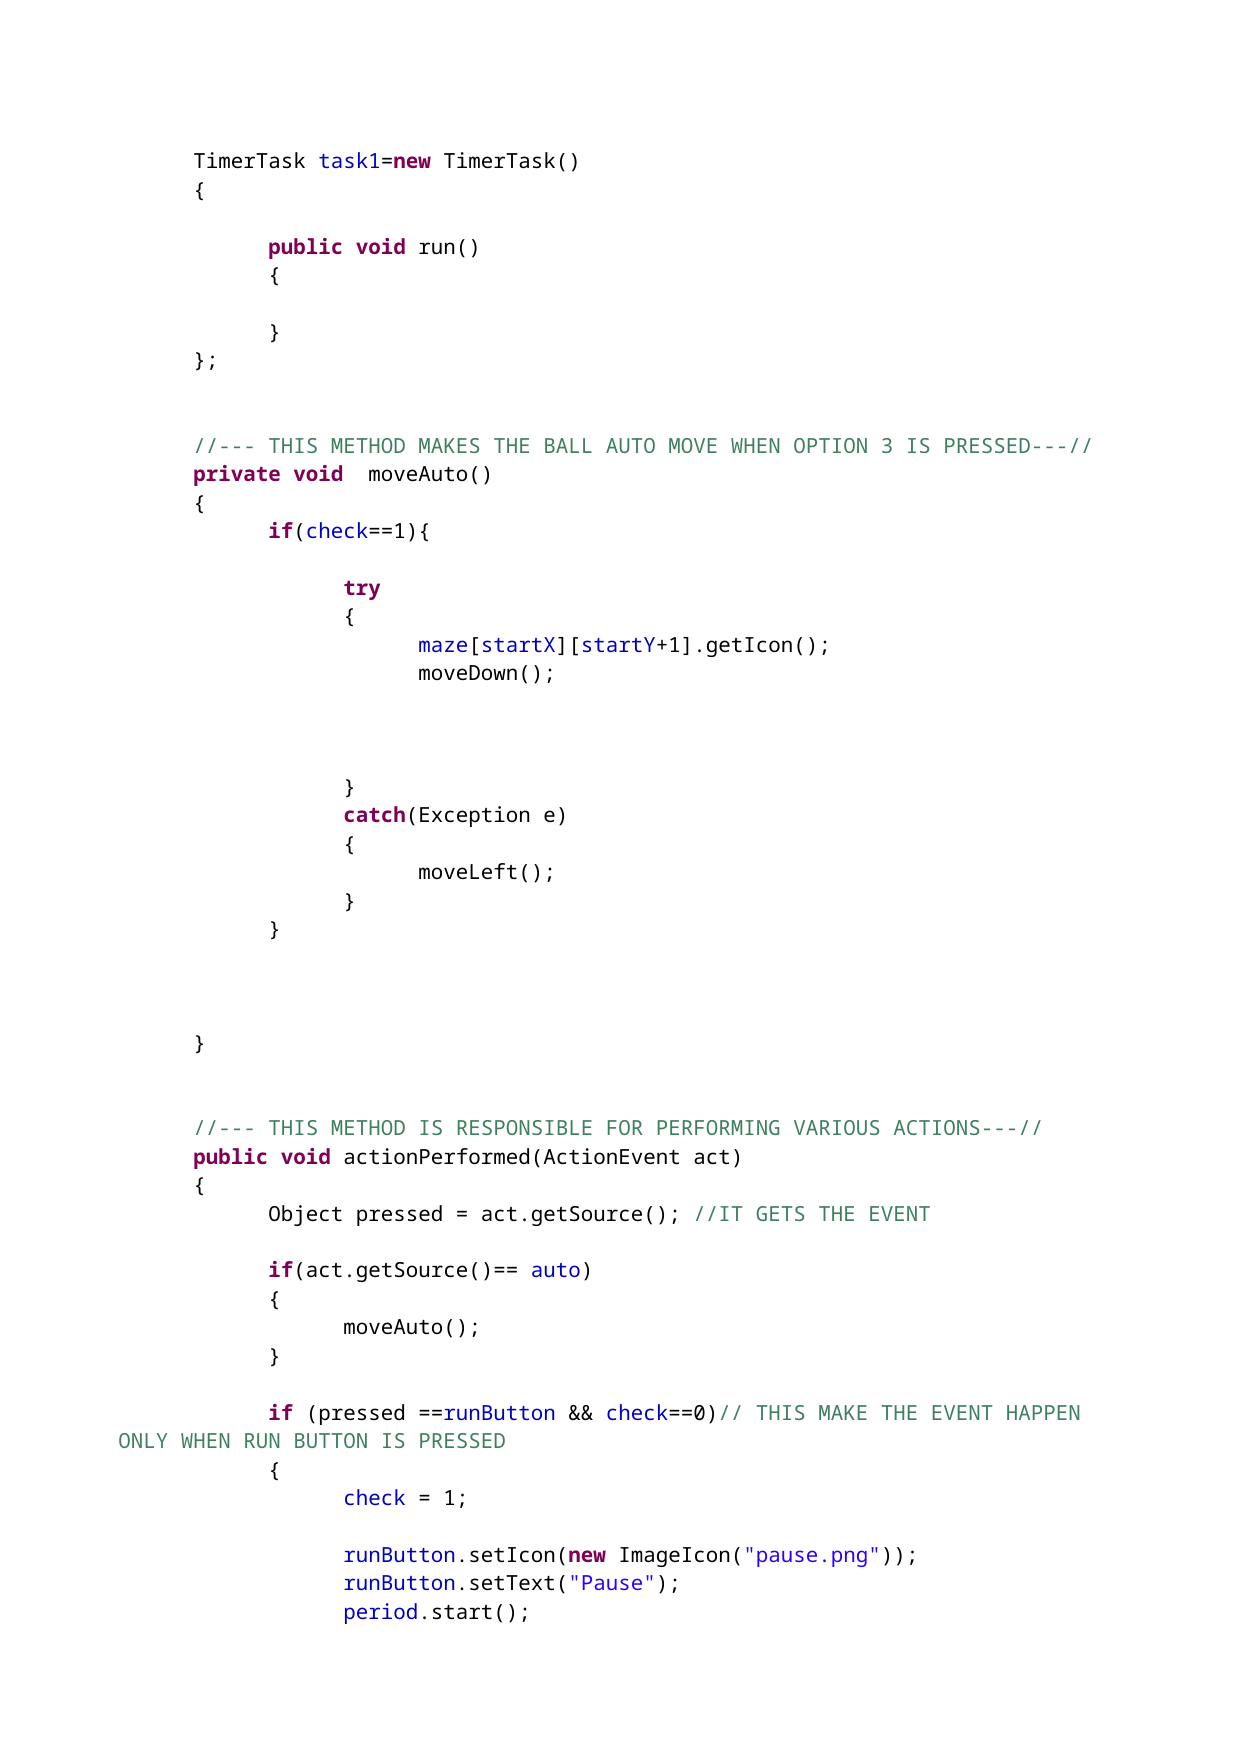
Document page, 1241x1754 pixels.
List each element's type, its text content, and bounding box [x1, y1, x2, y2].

text }; [118, 346, 1122, 374]
text } [118, 1028, 1122, 1057]
text { [118, 1170, 1122, 1199]
text { [118, 1284, 1122, 1312]
text runButton.setText("Pause"); [118, 1568, 1122, 1597]
text } [118, 886, 1122, 914]
text Object pressed = act.getSource(); //IT GETS THE EVENT [118, 1199, 1122, 1227]
text catch(Exception e) [118, 801, 1122, 829]
text maze[startX][startY+1].getIcon(); [118, 630, 1122, 658]
text period.start(); [118, 1597, 1122, 1625]
text { [118, 175, 1122, 203]
text } [118, 317, 1122, 346]
text runButton.setIcon(new ImageIcon("pause.png")); [118, 1540, 1122, 1568]
text moveAuto(); [118, 1312, 1122, 1341]
text TimerTask task1=new TimerTask() [118, 147, 1122, 175]
text { [118, 602, 1122, 630]
text if(check==1){ [118, 516, 1122, 545]
text moveLeft(); [118, 857, 1122, 886]
text if (pressed ==runButton && check==0)// THIS MAKE THE EVENT HAPPEN ONLY WHEN RUN BUTTON IS PRESSED [118, 1398, 1122, 1455]
text private void moveAuto() [118, 459, 1122, 488]
text { [118, 1455, 1122, 1483]
text if(act.getSource()== auto) [118, 1256, 1122, 1284]
text } [118, 772, 1122, 801]
text public void run() [118, 232, 1122, 260]
text try [118, 573, 1122, 602]
text check = 1; [118, 1483, 1122, 1512]
text { [118, 488, 1122, 516]
text //--- THIS METHOD MAKES THE BALL AUTO MOVE WHEN OPTION 3 IS PRESSED---// [118, 431, 1122, 459]
text } [118, 1341, 1122, 1369]
text { [118, 829, 1122, 857]
text { [118, 260, 1122, 289]
text } [118, 914, 1122, 943]
text public void actionPerformed(ActionEvent act) [118, 1142, 1122, 1170]
text moveDown(); [118, 658, 1122, 687]
text //--- THIS METHOD IS RESPONSIBLE FOR PERFORMING VARIOUS ACTIONS---// [118, 1113, 1122, 1142]
